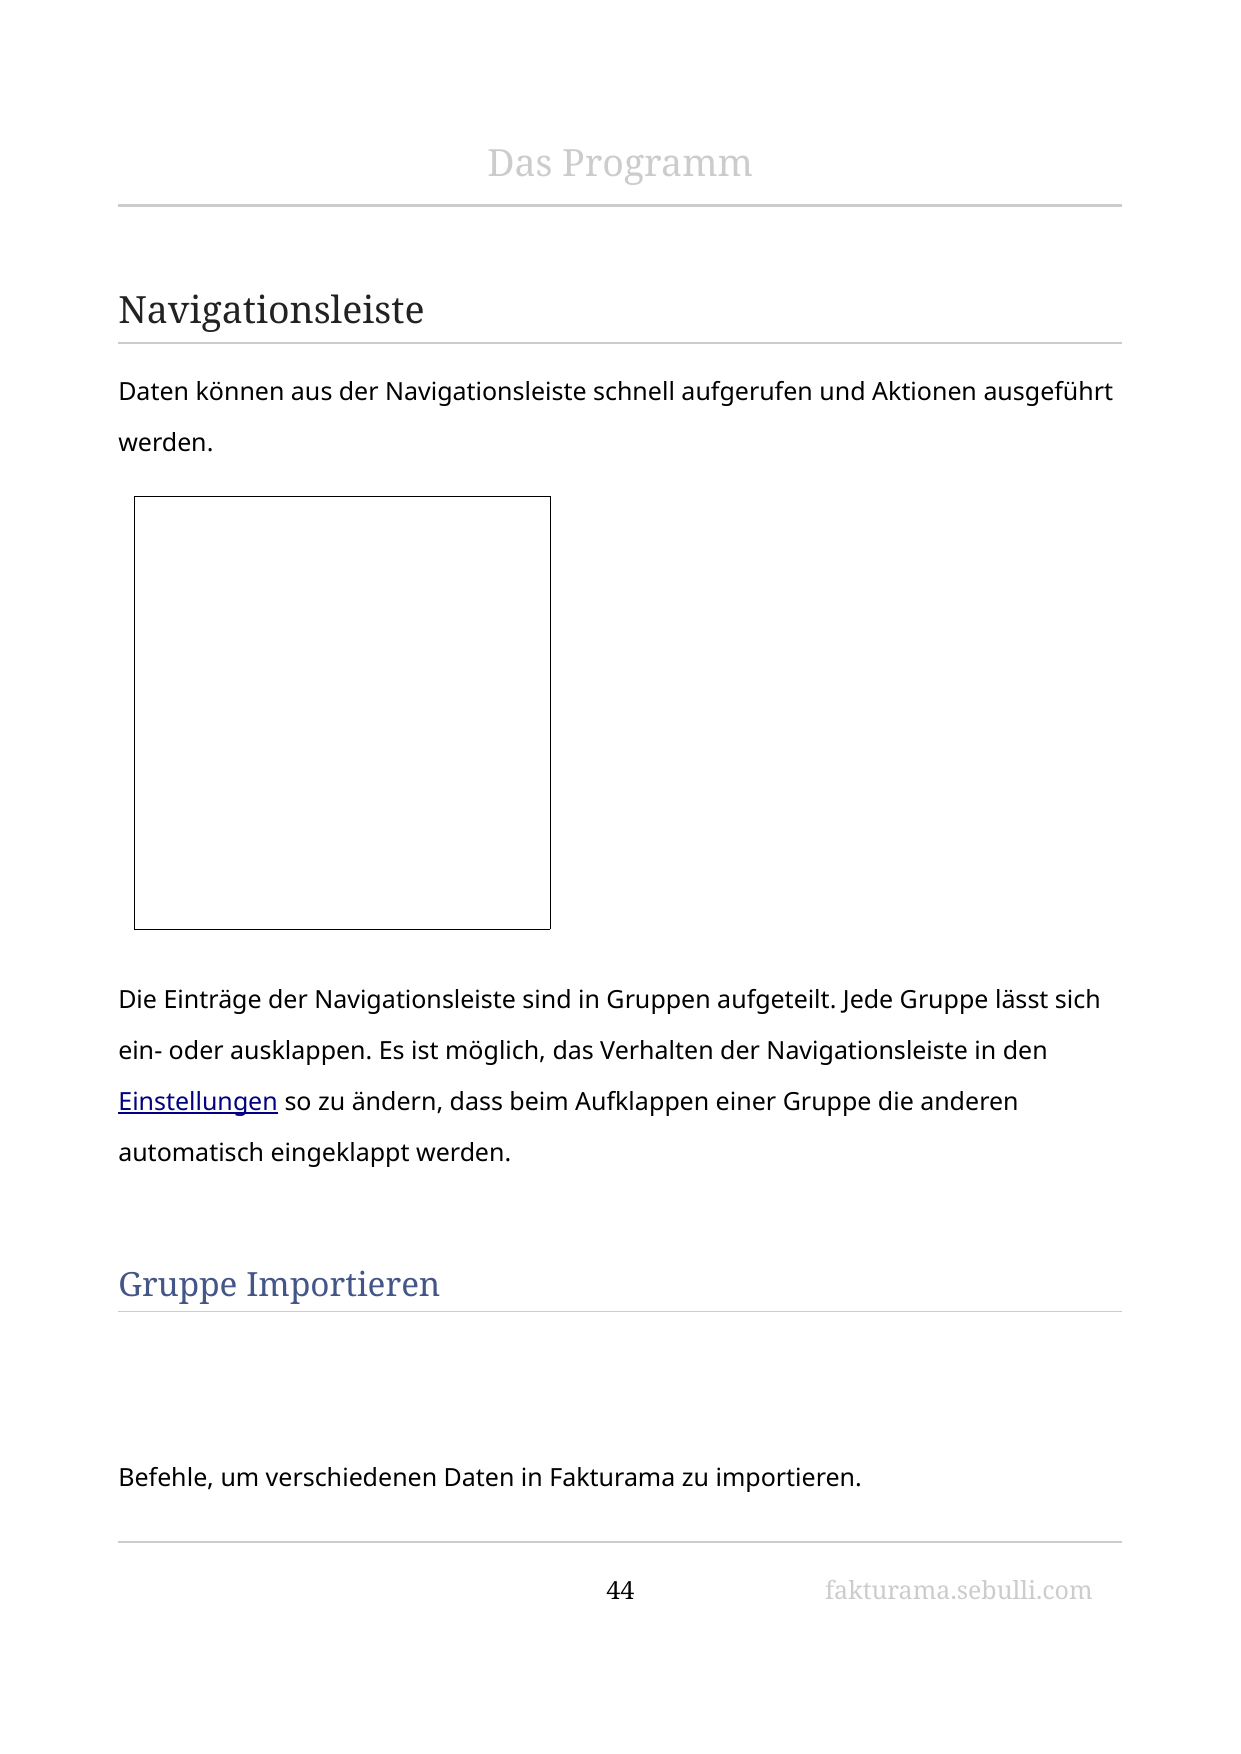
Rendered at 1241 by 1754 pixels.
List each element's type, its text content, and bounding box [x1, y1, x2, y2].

text Die Einträge der Navigationsleiste sind in Gruppen aufgeteilt. Jede Gruppe lässt sich ein- oder ausklappen. Es ist möglich, das Verhalten der Navigationsleiste in den Einstellungen so zu ändern, dass beim Aufklappen einer Gruppe die anderen automatisch eingeklappt werden. [118, 981, 1122, 1169]
subtitle Navigationsleiste [118, 283, 1122, 342]
text Daten können aus der Navigationsleiste schnell aufgerufen und Aktionen ausgeführt werden. [118, 373, 1122, 458]
subtitle Gruppe Importieren [118, 1261, 1122, 1311]
text Befehle, um verschiedenen Daten in Fakturama zu importieren. [118, 1459, 1122, 1494]
